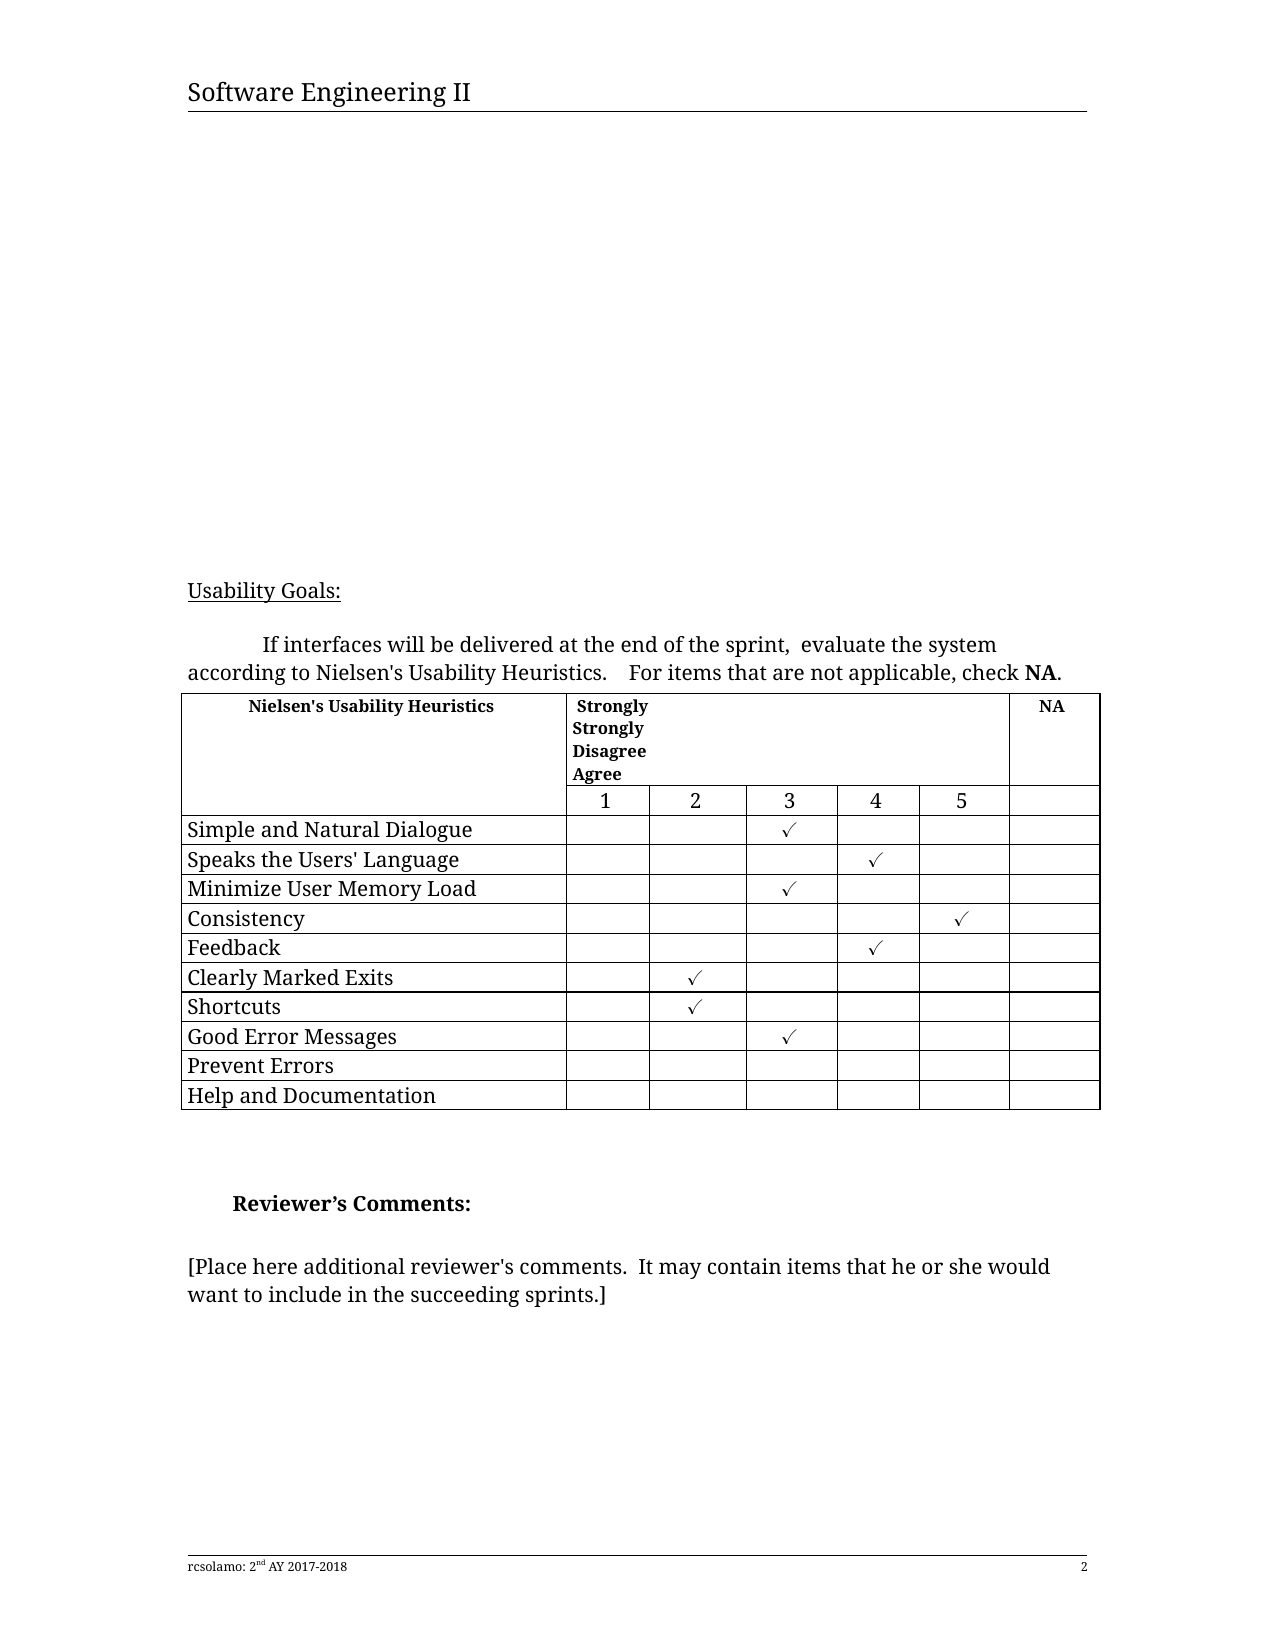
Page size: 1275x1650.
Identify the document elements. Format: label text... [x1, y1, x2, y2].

table_cell [567, 1022, 649, 1050]
table_cell ✓ [747, 816, 837, 844]
table_cell [650, 904, 746, 932]
table_cell [650, 1022, 746, 1050]
table_cell ✓ [650, 993, 746, 1021]
table_cell [567, 963, 649, 991]
table_header NA [1010, 694, 1099, 785]
table_cell [1010, 875, 1099, 903]
table_cell ✓ [747, 875, 837, 903]
table_cell [650, 816, 746, 844]
subtitle If interfaces will be delivered at the end of the sprint, evaluate the system according to Nielsen's Usability Heuristics. For items that are not applicable, check NA. [187, 630, 1087, 687]
table_cell 1 [567, 786, 649, 814]
table_cell [747, 963, 837, 991]
table_cell [920, 963, 1009, 991]
table_cell [1010, 1081, 1099, 1109]
table_cell Consistency [182, 904, 566, 932]
table_cell [650, 1081, 746, 1109]
table_cell [747, 1081, 837, 1109]
table_cell [838, 1081, 919, 1109]
table_cell Speaks the Users' Language [182, 845, 566, 873]
table_cell [1010, 1022, 1099, 1050]
table_cell [1010, 934, 1099, 962]
table_cell [567, 904, 649, 932]
table_cell [920, 845, 1009, 873]
table_cell [747, 993, 837, 1021]
text [Place here additional reviewer's comments. It may contain items that he or she would want to include in the succeeding sprints.] [187, 1252, 1087, 1309]
table_cell Feedback [182, 934, 566, 962]
table_cell ✓ [838, 845, 919, 873]
table_cell [1010, 1051, 1099, 1080]
table_cell [838, 875, 919, 903]
table_cell [838, 993, 919, 1021]
table_cell 4 [838, 786, 919, 814]
table_cell [567, 993, 649, 1021]
table_cell [920, 934, 1009, 962]
table_cell [650, 1051, 746, 1080]
table_cell [1010, 786, 1099, 814]
table_cell ✓ [920, 904, 1009, 932]
subtitle Reviewer’s Comments: [187, 1189, 1087, 1246]
table_cell [567, 875, 649, 903]
table_cell Prevent Errors [182, 1051, 566, 1080]
table_cell [567, 1051, 649, 1080]
table_header Nielsen's Usability Heuristics [182, 694, 566, 814]
table_cell [567, 934, 649, 962]
table_cell ✓ [650, 963, 746, 991]
table_cell 2 [650, 786, 746, 814]
table_cell [1010, 845, 1099, 873]
table_cell [747, 845, 837, 873]
table_cell Good Error Messages [182, 1022, 566, 1050]
table_cell Minimize User Memory Load [182, 875, 566, 903]
table_cell Shortcuts [182, 993, 566, 1021]
table_cell [838, 1022, 919, 1050]
table_cell [747, 934, 837, 962]
table_cell [920, 1051, 1009, 1080]
table_cell [920, 816, 1009, 844]
table_cell [650, 875, 746, 903]
table_cell [747, 1051, 837, 1080]
table_cell [920, 1081, 1009, 1109]
table_cell Help and Documentation [182, 1081, 566, 1109]
table_cell [567, 816, 649, 844]
table_cell [838, 904, 919, 932]
table_cell [920, 875, 1009, 903]
table_cell ✓ [838, 934, 919, 962]
table_cell [838, 816, 919, 844]
table_cell [838, 963, 919, 991]
table_cell [650, 845, 746, 873]
table_cell [1010, 963, 1099, 991]
table_cell [1010, 816, 1099, 844]
table_cell Simple and Natural Dialogue [182, 816, 566, 844]
table_header Strongly Strongly Disagree Agree [567, 694, 1009, 785]
table_cell [747, 904, 837, 932]
table_cell [920, 993, 1009, 1021]
text Usability Goals: [187, 577, 1087, 605]
table_cell 3 [747, 786, 837, 814]
table_cell 5 [920, 786, 1009, 814]
table_cell [567, 845, 649, 873]
table_cell ✓ [747, 1022, 837, 1050]
table_cell [650, 934, 746, 962]
table_cell [1010, 904, 1099, 932]
table_cell [838, 1051, 919, 1080]
table_cell Clearly Marked Exits [182, 963, 566, 991]
table_cell [1010, 993, 1099, 1021]
table_cell [567, 1081, 649, 1109]
table_cell [920, 1022, 1009, 1050]
